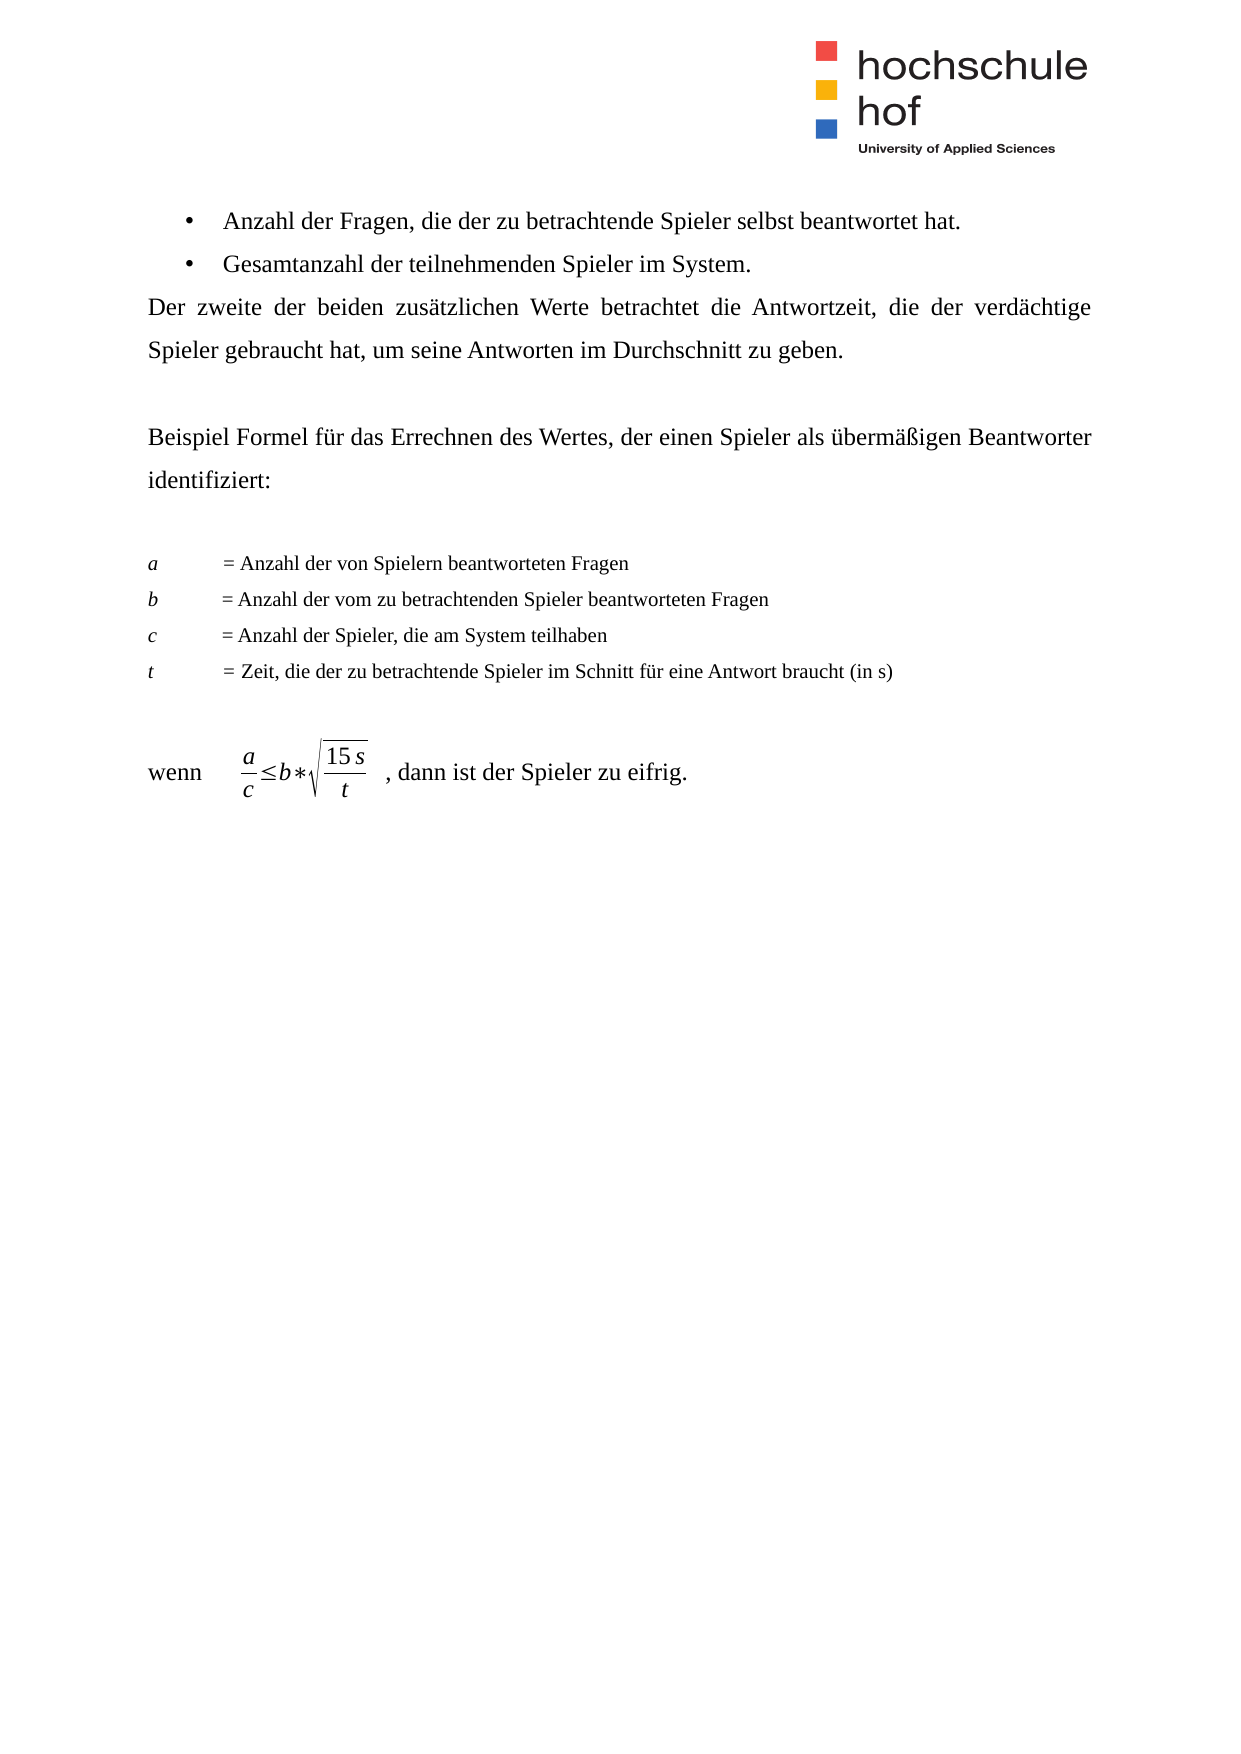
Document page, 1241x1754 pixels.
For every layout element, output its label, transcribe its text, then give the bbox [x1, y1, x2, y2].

text b = Anzahl der vom zu betrachtenden Spieler beantworteten Fragen [148, 587, 1092, 611]
text Der zweite der beiden zusätzlichen Werte betrachtet die Antwortzeit, die der verdächtige Spieler gebraucht hat, um seine Antworten im Durchschnitt zu geben. [148, 292, 1092, 364]
text t = Zeit, die der zu betrachtende Spieler im Schnitt für eine Antwort braucht (in s) [148, 659, 1092, 683]
text a = Anzahl der von Spielern beantworteten Fragen [148, 551, 1092, 575]
text Beispiel Formel für das Errechnen des Wertes, der einen Spieler als übermäßigen Beantworter identifiziert: [148, 422, 1092, 493]
text c = Anzahl der Spieler, die am System teilhaben [148, 623, 1092, 647]
list Gesamtanzahl der teilnehmenden Spieler im System. [185, 249, 1092, 278]
picture [815, 41, 1087, 155]
text wenn , dann ist der Spieler zu eifrig. [148, 738, 1092, 802]
list Anzahl der Fragen, die der zu betrachtende Spieler selbst beantwortet hat. [185, 206, 1092, 235]
